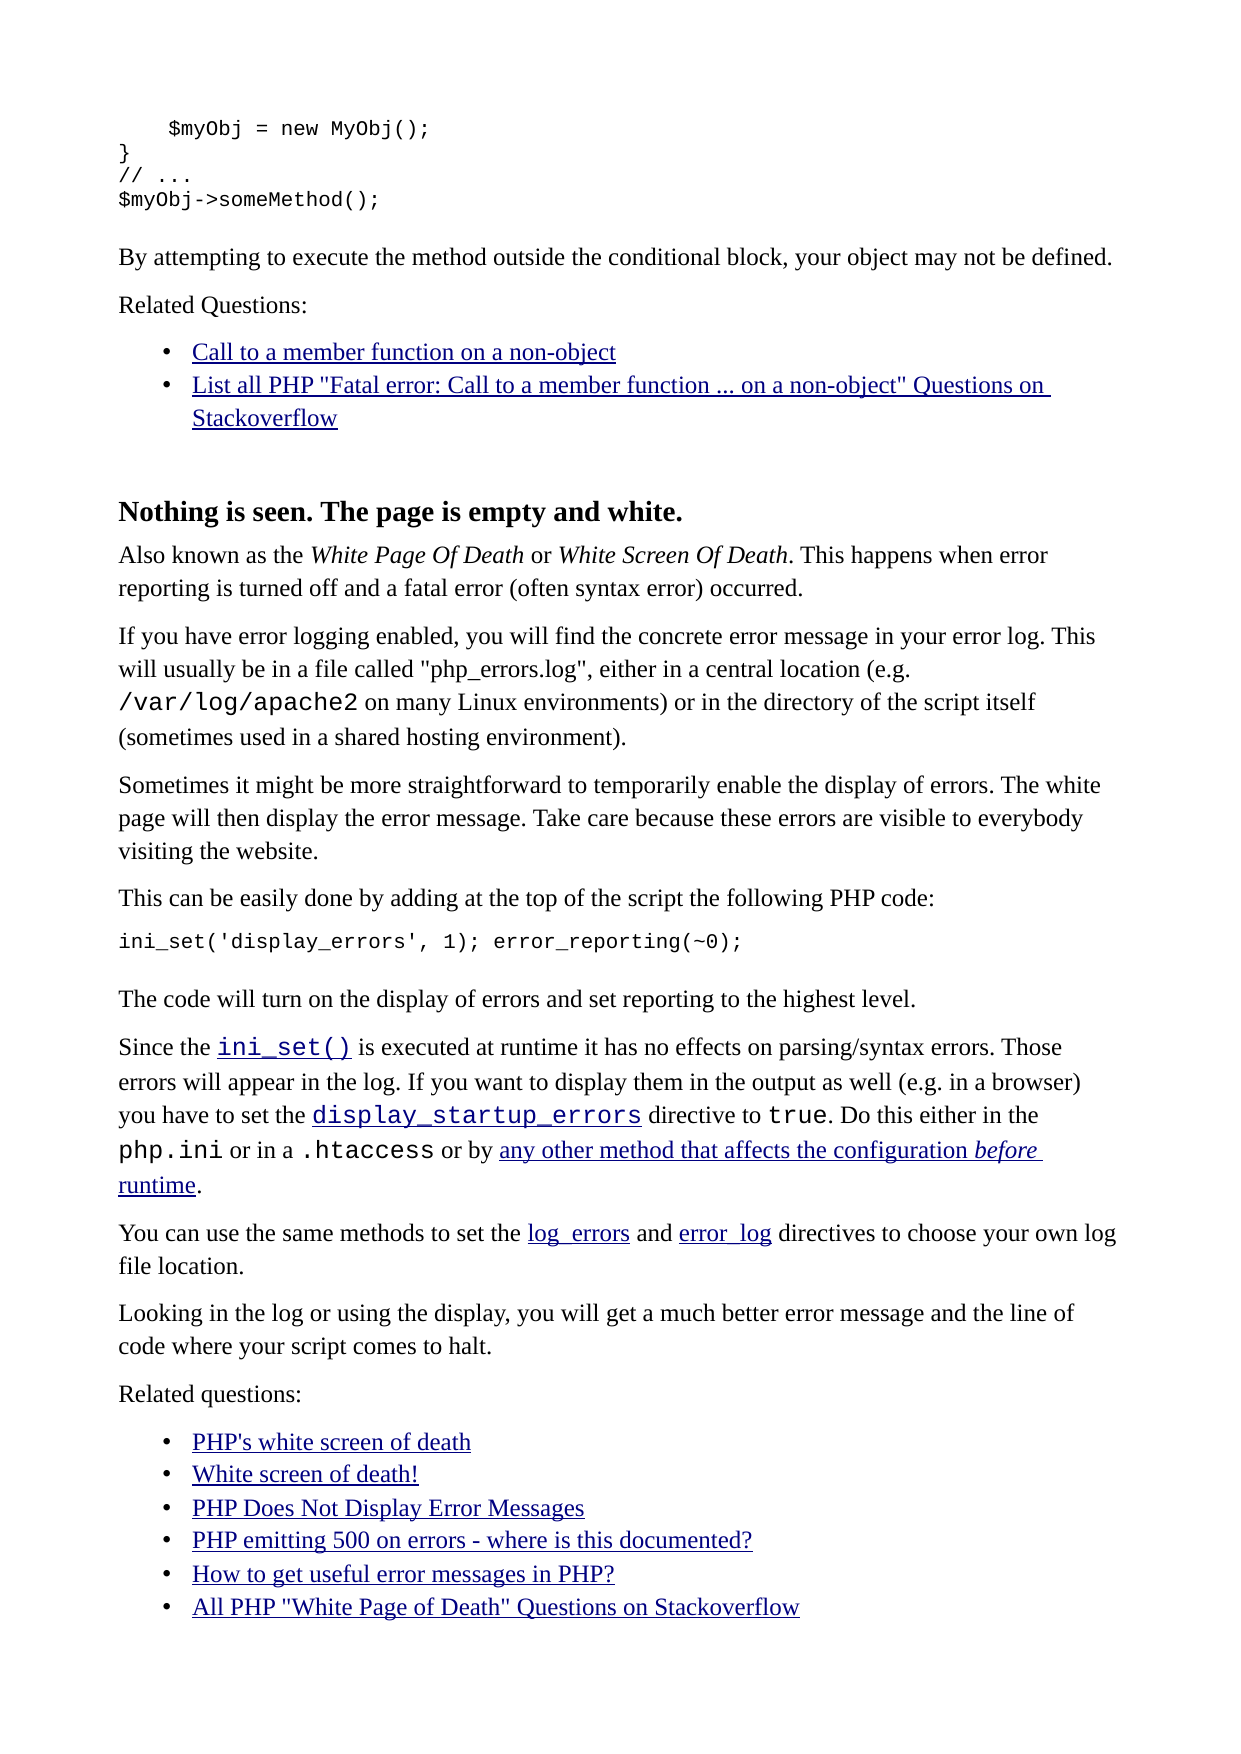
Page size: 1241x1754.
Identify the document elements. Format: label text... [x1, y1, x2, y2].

text If you have error logging enabled, you will find the concrete error message in your error log. This will usually be in a file called "php_errors.log", either in a central location (e.g. /var/log/apache2 on many Linux environments) or in the directory of the script itself (sometimes used in a shared hosting environment). [118, 621, 1122, 751]
text Related Questions: [118, 290, 1122, 318]
list How to get useful error messages in PHP? [162, 1559, 1122, 1587]
list All PHP "White Page of Death" Questions on Stackoverflow [162, 1592, 1122, 1620]
list List all PHP "Fatal error: Call to a member function ... on a non-object" Questions on Stackoverflow [162, 370, 1122, 432]
text $myObj = new MyObj(); [118, 118, 1122, 142]
list Call to a member function on a non-object [162, 337, 1122, 366]
text Sometimes it might be more straightforward to temporarily enable the display of errors. The white page will then display the error message. Take care because these errors are visible to everybody visiting the website. [118, 770, 1122, 864]
text $myObj->someMethod(); [118, 189, 1122, 213]
subtitle Nothing is seen. The page is empty and white. [118, 494, 1122, 528]
text By attempting to execute the method outside the conditional block, your object may not be defined. [118, 242, 1122, 271]
text You can use the same methods to set the log_errors and error_log directives to choose your own log file location. [118, 1218, 1122, 1279]
list PHP Does Not Display Error Messages [162, 1493, 1122, 1521]
list White screen of death! [162, 1459, 1122, 1488]
list PHP emitting 500 on errors - where is this documented? [162, 1526, 1122, 1554]
text ini_set('display_errors', 1); error_reporting(~0); [118, 931, 1122, 955]
text Since the ini_set() is executed at runtime it has no effects on parsing/syntax errors. Those errors will appear in the log. If you want to display them in the output as well (e.g. in a browser) you have to set the display_startup_errors directive to true. Do this either in the php.ini or in a .htaccess or by any other method that affects the configuration before runtime. [118, 1032, 1122, 1199]
text Related questions: [118, 1379, 1122, 1408]
text The code will turn on the display of errors and set reporting to the highest level. [118, 984, 1122, 1013]
list PHP's white screen of death [162, 1427, 1122, 1455]
text This can be easily done by adding at the top of the script the following PHP code: [118, 883, 1122, 912]
text Looking in the log or using the display, you will get a much better error message and the line of code where your script comes to halt. [118, 1298, 1122, 1360]
text Also known as the White Page Of Death or White Screen Of Death. This happens when error reporting is turned off and a fatal error (often syntax error) occurred. [118, 540, 1122, 602]
text // ... [118, 165, 1122, 189]
text } [118, 142, 1122, 165]
